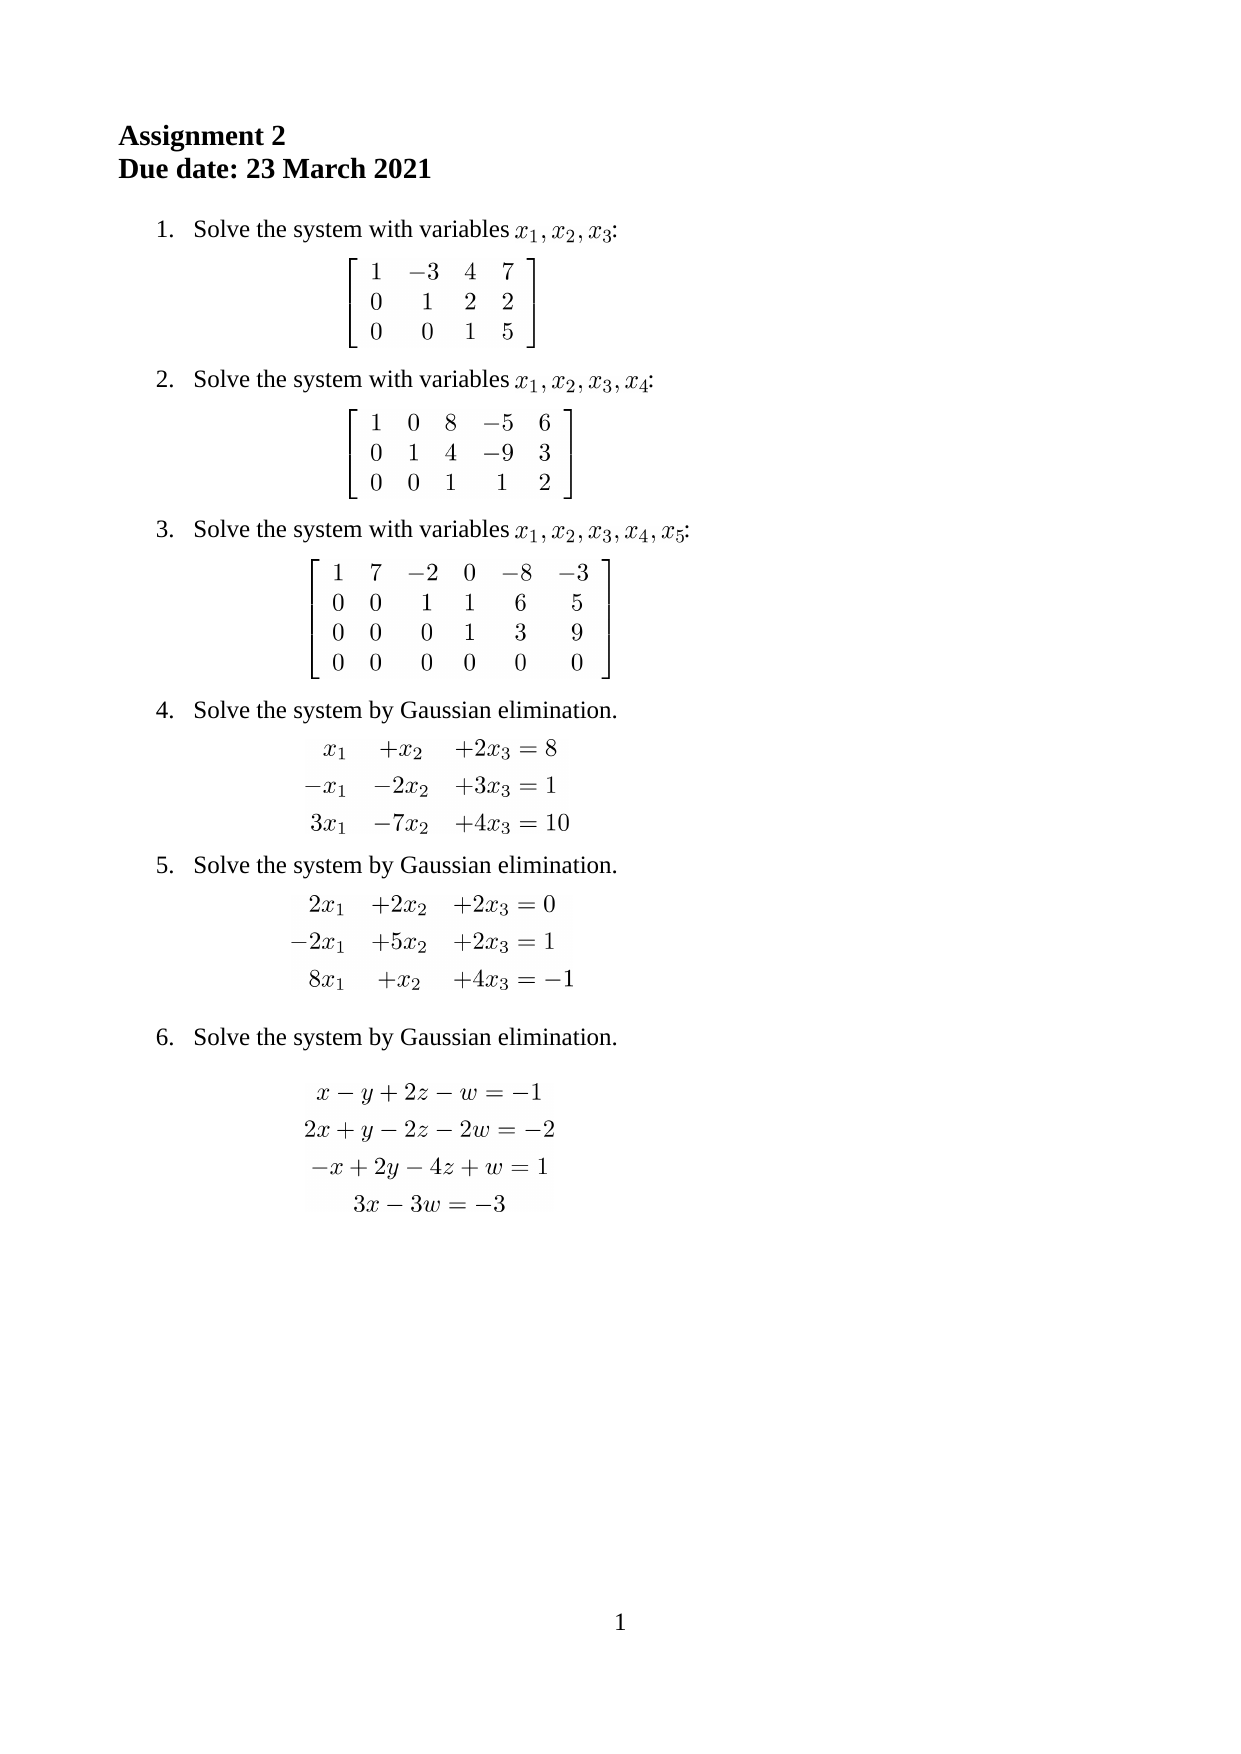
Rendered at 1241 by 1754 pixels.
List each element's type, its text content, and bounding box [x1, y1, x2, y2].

picture [305, 739, 569, 834]
picture [305, 1083, 554, 1212]
list Solve the system by Gaussian elimination. [156, 695, 1122, 723]
picture [515, 226, 611, 243]
list Solve the system by Gaussian elimination. [156, 1022, 1122, 1051]
text Assignment 2 [118, 118, 1122, 152]
picture [349, 258, 535, 348]
picture [515, 376, 648, 393]
list Solve the system with variables : [156, 214, 1122, 243]
list Solve the system with variables : [156, 514, 1122, 543]
text Due date: 23 March 2021 [118, 152, 1122, 185]
list Solve the system by Gaussian elimination. [156, 850, 1122, 879]
picture [291, 895, 573, 990]
picture [515, 526, 684, 543]
picture [349, 409, 572, 499]
list Solve the system with variables : [156, 364, 1122, 393]
picture [311, 559, 610, 679]
